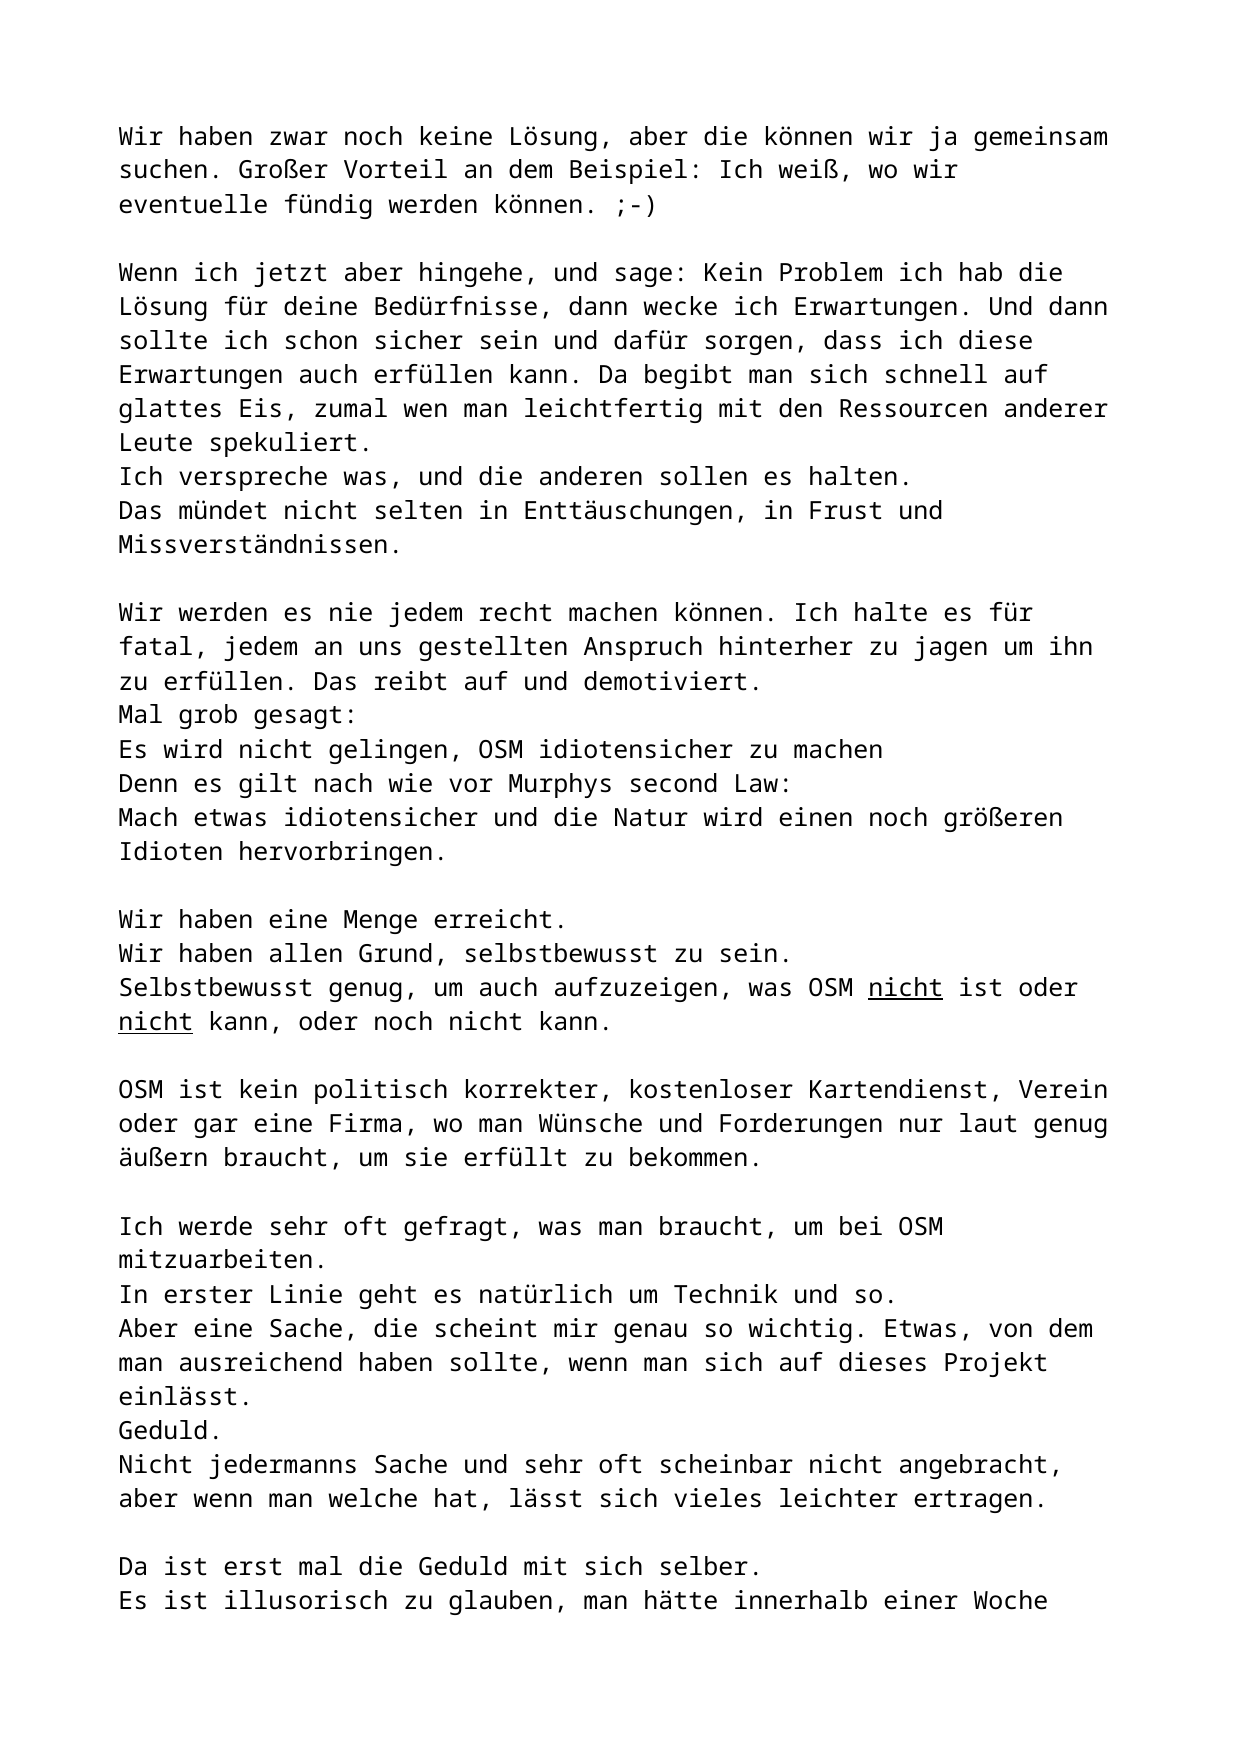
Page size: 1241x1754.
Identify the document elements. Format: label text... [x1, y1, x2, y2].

text Selbstbewusst genug, um auch aufzuzeigen, was OSM nicht ist oder nicht kann, oder noch nicht kann. [118, 970, 1122, 1038]
text OSM ist kein politisch korrekter, kostenloser Kartendienst, Verein oder gar eine Firma, wo man Wünsche und Forderungen nur laut genug äußern braucht, um sie erfüllt zu bekommen. [118, 1072, 1122, 1174]
text Mal grob gesagt: [118, 697, 1122, 731]
text Wir haben allen Grund, selbstbewusst zu sein. [118, 936, 1122, 970]
text Ich werde sehr oft gefragt, was man braucht, um bei OSM mitzuarbeiten. [118, 1208, 1122, 1276]
text Nicht jedermanns Sache und sehr oft scheinbar nicht angebracht, aber wenn man welche hat, lässt sich vieles leichter ertragen. [118, 1447, 1122, 1515]
text Es wird nicht gelingen, OSM idiotensicher zu machen [118, 731, 1122, 765]
text Das mündet nicht selten in Enttäuschungen, in Frust und Missverständnissen. [118, 493, 1122, 561]
text Geduld. [118, 1412, 1122, 1447]
text Wir haben zwar noch keine Lösung, aber die können wir ja gemeinsam suchen. Großer Vorteil an dem Beispiel: Ich weiß, wo wir eventuelle fündig werden können. ;-) [118, 118, 1122, 220]
text Da ist erst mal die Geduld mit sich selber. [118, 1549, 1122, 1583]
text Mach etwas idiotensicher und die Natur wird einen noch größeren Idioten hervorbringen. [118, 799, 1122, 867]
text Denn es gilt nach wie vor Murphys second Law: [118, 765, 1122, 799]
text In erster Linie geht es natürlich um Technik und so. [118, 1276, 1122, 1310]
text Wir haben eine Menge erreicht. [118, 902, 1122, 936]
text Aber eine Sache, die scheint mir genau so wichtig. Etwas, von dem man ausreichend haben sollte, wenn man sich auf dieses Projekt einlässt. [118, 1310, 1122, 1412]
text Wenn ich jetzt aber hingehe, und sage: Kein Problem ich hab die Lösung für deine Bedürfnisse, dann wecke ich Erwartungen. Und dann sollte ich schon sicher sein und dafür sorgen, dass ich diese Erwartungen auch erfüllen kann. Da begibt man sich schnell auf glattes Eis, zumal wen man leichtfertig mit den Ressourcen anderer Leute spekuliert. [118, 254, 1122, 459]
text Es ist illusorisch zu glauben, man hätte innerhalb einer Woche [118, 1583, 1122, 1617]
text Ich verspreche was, und die anderen sollen es halten. [118, 459, 1122, 493]
text Wir werden es nie jedem recht machen können. Ich halte es für fatal, jedem an uns gestellten Anspruch hinterher zu jagen um ihn zu erfüllen. Das reibt auf und demotiviert. [118, 595, 1122, 697]
